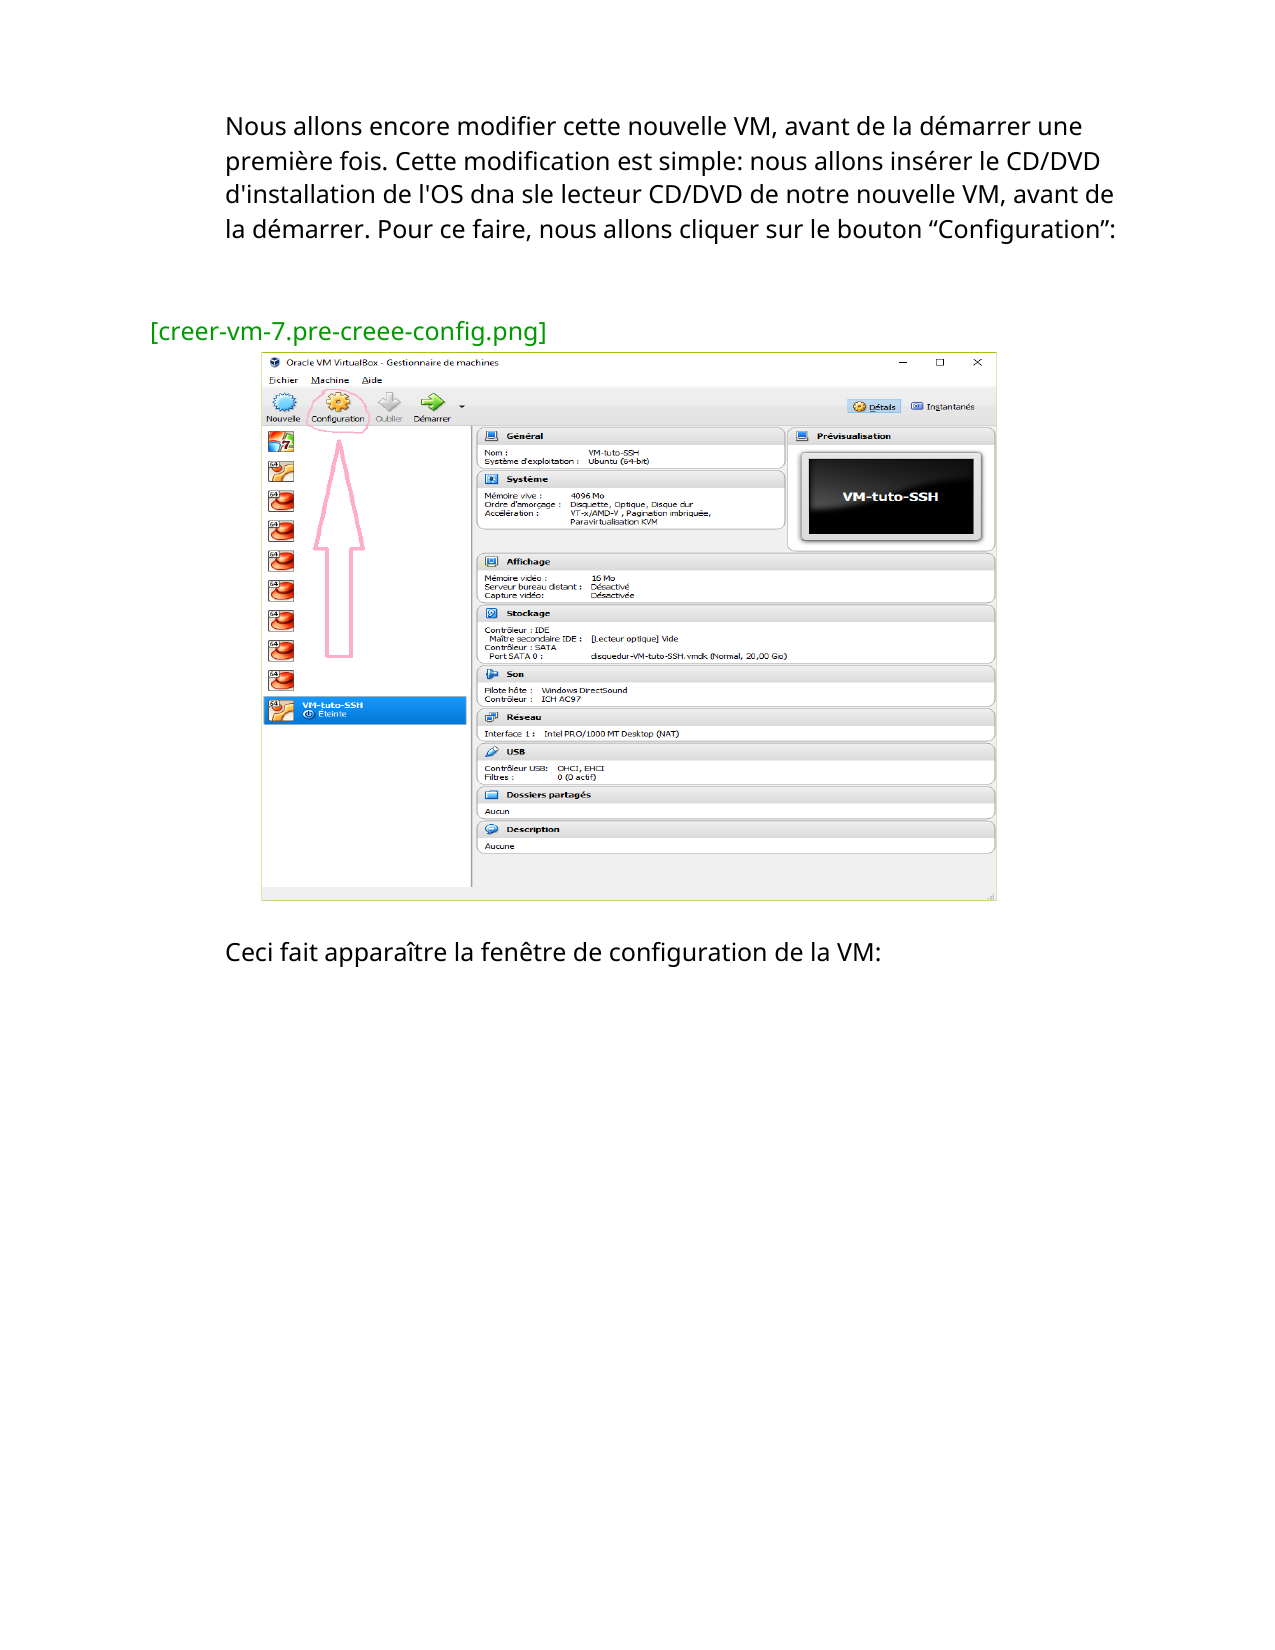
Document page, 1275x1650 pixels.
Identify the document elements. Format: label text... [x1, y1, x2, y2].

list Nous allons encore modifier cette nouvelle VM, avant de la démarrer une première fois. Cette modification est simple: nous allons insérer le CD/DVD d'installation de l'OS dna sle lecteur CD/DVD de notre nouvelle VM, avant de la démarrer. Pour ce faire, nous allons cliquer sur le bouton “Configuration”: [187, 109, 1125, 245]
text [creer-vm-7.pre-creee-config.png] [150, 313, 1125, 347]
picture [261, 352, 997, 901]
list Ceci fait apparaître la fenêtre de configuration de la VM: [187, 935, 1125, 969]
